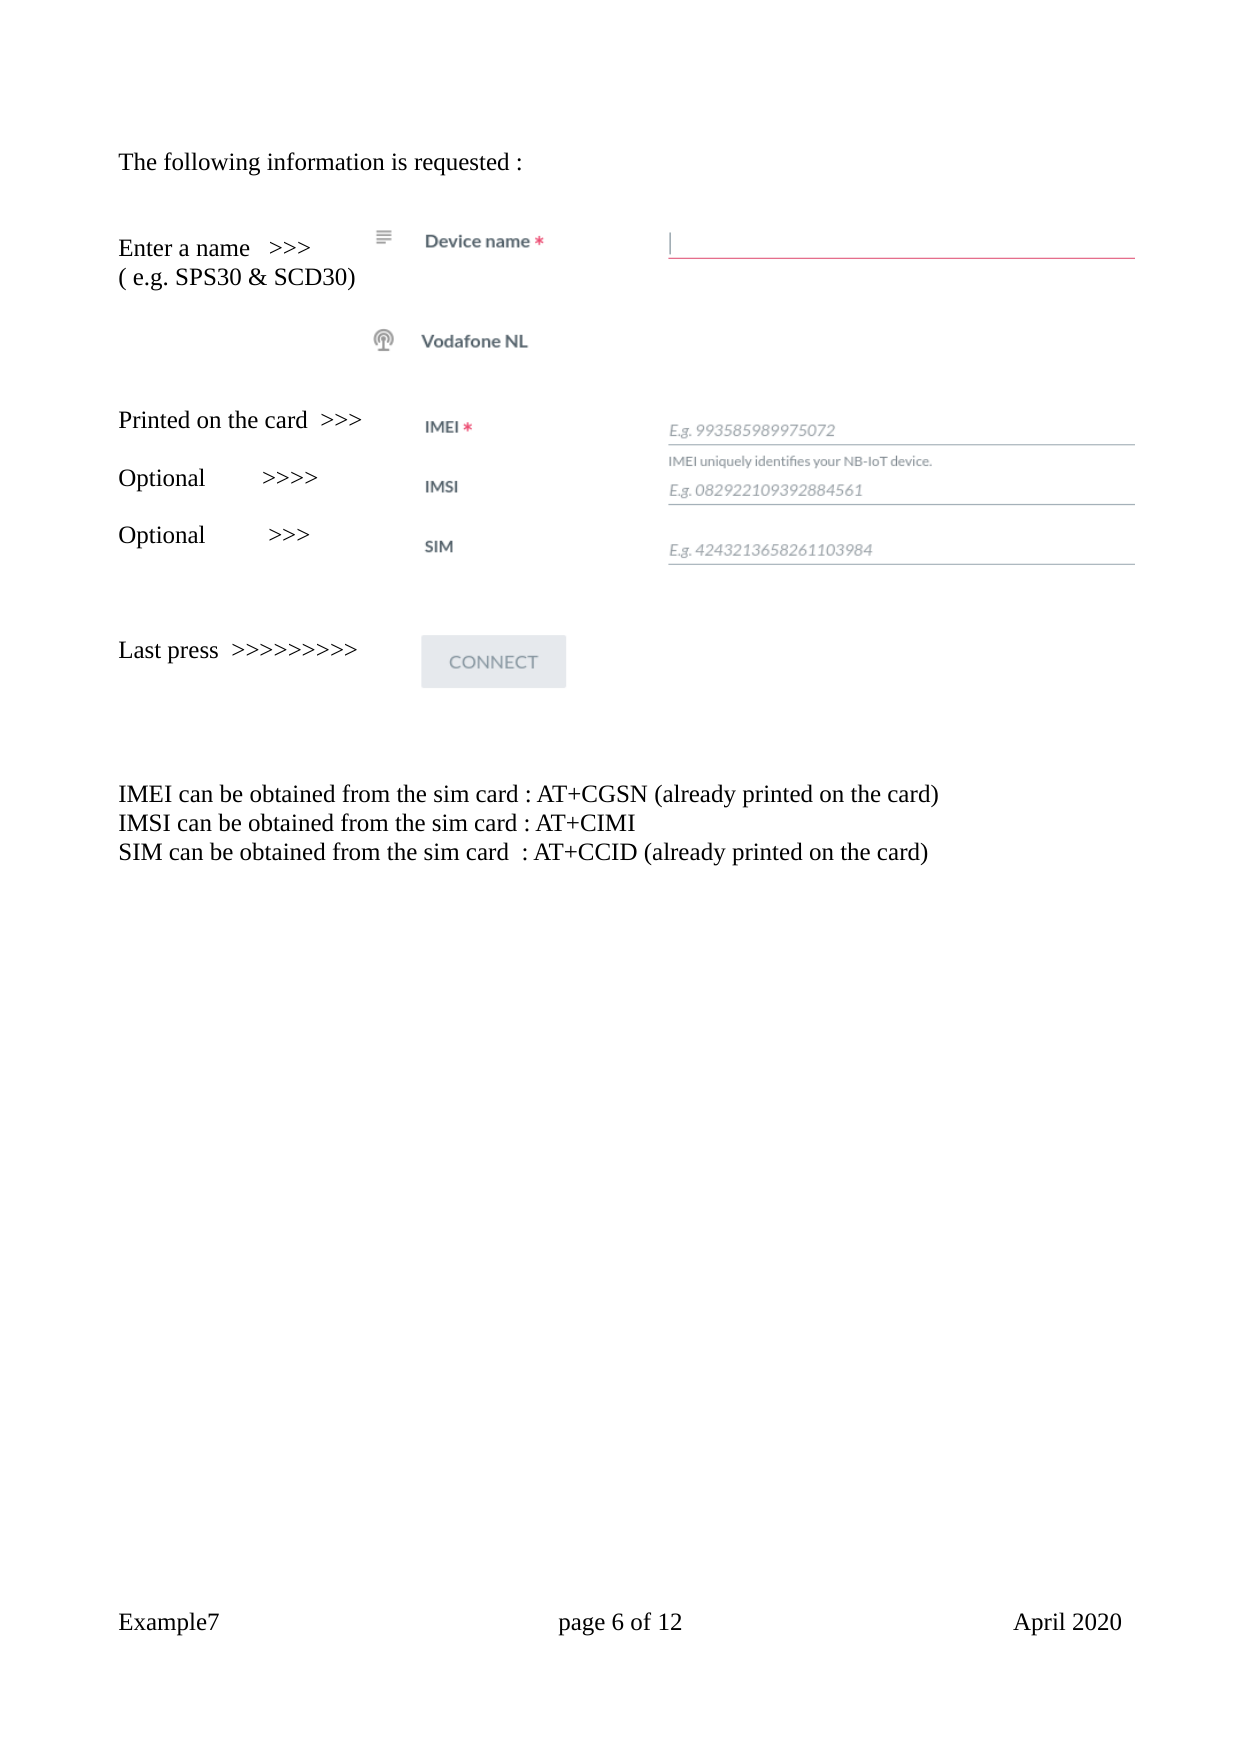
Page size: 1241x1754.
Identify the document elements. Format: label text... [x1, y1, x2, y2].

text Last press >>>>>>>>> [118, 636, 364, 664]
text IMSI can be obtained from the sim card : AT+CIMI [118, 808, 1122, 837]
text Optional >>>> [118, 463, 364, 492]
text SIM can be obtained from the sim card : AT+CCID (already printed on the card) [118, 837, 1122, 866]
text Optional >>> [118, 521, 364, 549]
text IMEI can be obtained from the sim card : AT+CGSN (already printed on the card) [118, 779, 1122, 808]
text The following information is requested : [118, 147, 1122, 176]
text Printed on the card >>> [118, 406, 364, 434]
text ( e.g. SPS30 & SCD30) [118, 262, 364, 291]
text Enter a name >>> [118, 233, 364, 262]
picture [364, 213, 1135, 718]
